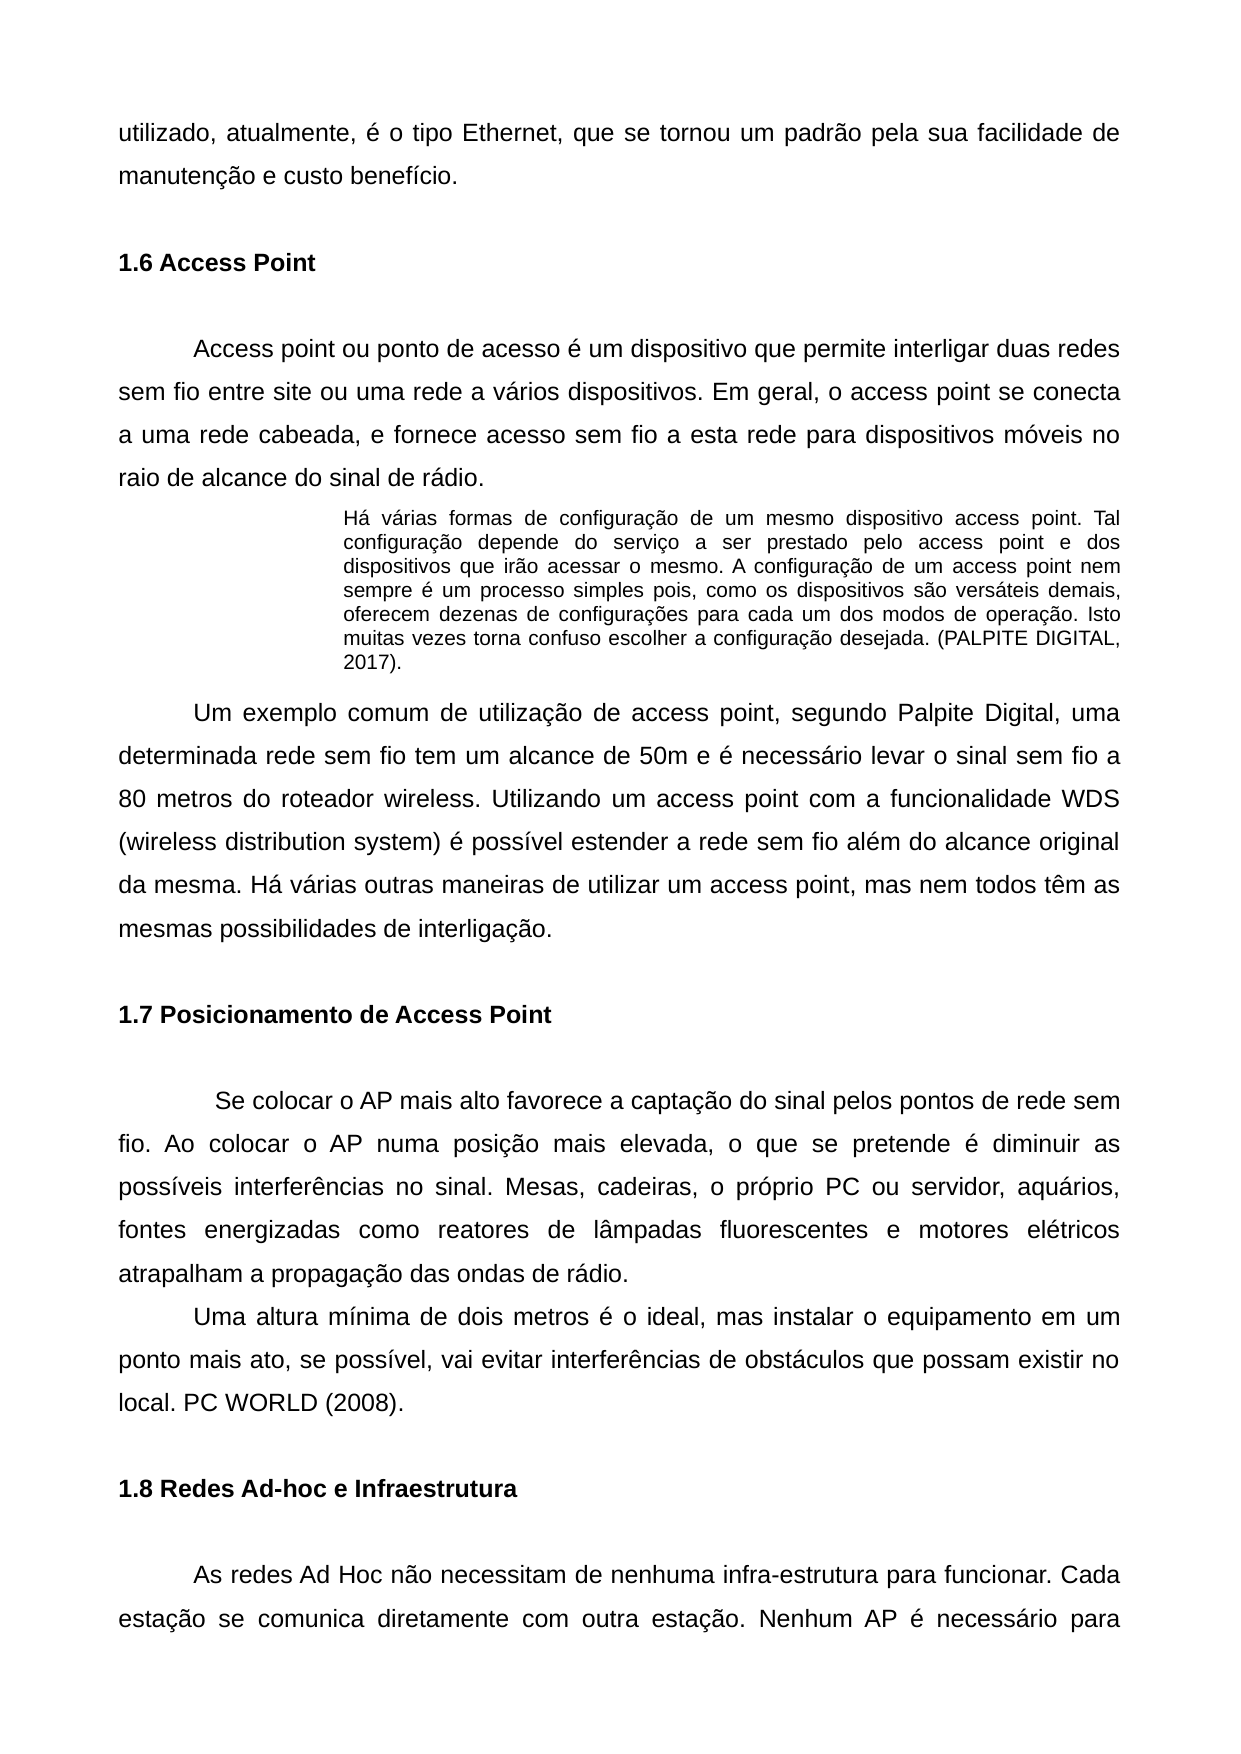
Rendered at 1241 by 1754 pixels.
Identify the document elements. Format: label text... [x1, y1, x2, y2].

text 1.7 Posicionamento de Access Point [118, 1000, 1122, 1028]
text Um exemplo comum de utilização de access point, segundo Palpite Digital, uma determinada rede sem fio tem um alcance de 50m e é necessário levar o sinal sem fio a 80 metros do roteador wireless. Utilizando um access point com a funcionalidade WDS (wireless distribution system) é possível estender a rede sem fio além do alcance original da mesma. Há várias outras maneiras de utilizar um access point, mas nem todos têm as mesmas possibilidades de interligação. [118, 698, 1122, 942]
text As redes Ad Hoc não necessitam de nenhuma infra-estrutura para funcionar. Cada estação se comunica diretamente com outra estação. Nenhum AP é necessário para [118, 1560, 1122, 1632]
text utilizado, atualmente, é o tipo Ethernet, que se tornou um padrão pela sua facilidade de manutenção e custo benefício. [118, 118, 1122, 190]
text Há várias formas de configuração de um mesmo dispositivo access point. Tal configuração depende do serviço a ser prestado pelo access point e dos dispositivos que irão acessar o mesmo. A configuração de um access point nem sempre é um processo simples pois, como os dispositivos são versáteis demais, oferecem dezenas de configurações para cada um dos modos de operação. Isto muitas vezes torna confuso escolher a configuração desejada. (PALPITE DIGITAL, 2017). [343, 506, 1122, 674]
text 1.8 Redes Ad-hoc e Infraestrutura [118, 1474, 1122, 1503]
text Uma altura mínima de dois metros é o ideal, mas instalar o equipamento em um ponto mais ato, se possível, vai evitar interferências de obstáculos que possam existir no local. PC WORLD (2008). [118, 1302, 1122, 1417]
text 1.6 Access Point [118, 247, 1122, 276]
text Access point ou ponto de acesso é um dispositivo que permite interligar duas redes sem fio entre site ou uma rede a vários dispositivos. Em geral, o access point se conecta a uma rede cabeada, e fornece acesso sem fio a esta rede para dispositivos móveis no raio de alcance do sinal de rádio. [118, 334, 1122, 492]
text Se colocar o AP mais alto favorece a captação do sinal pelos pontos de rede sem fio. Ao colocar o AP numa posição mais elevada, o que se pretende é diminuir as possíveis interferências no sinal. Mesas, cadeiras, o próprio PC ou servidor, aquários, fontes energizadas como reatores de lâmpadas fluorescentes e motores elétricos atrapalham a propagação das ondas de rádio. [118, 1086, 1122, 1287]
